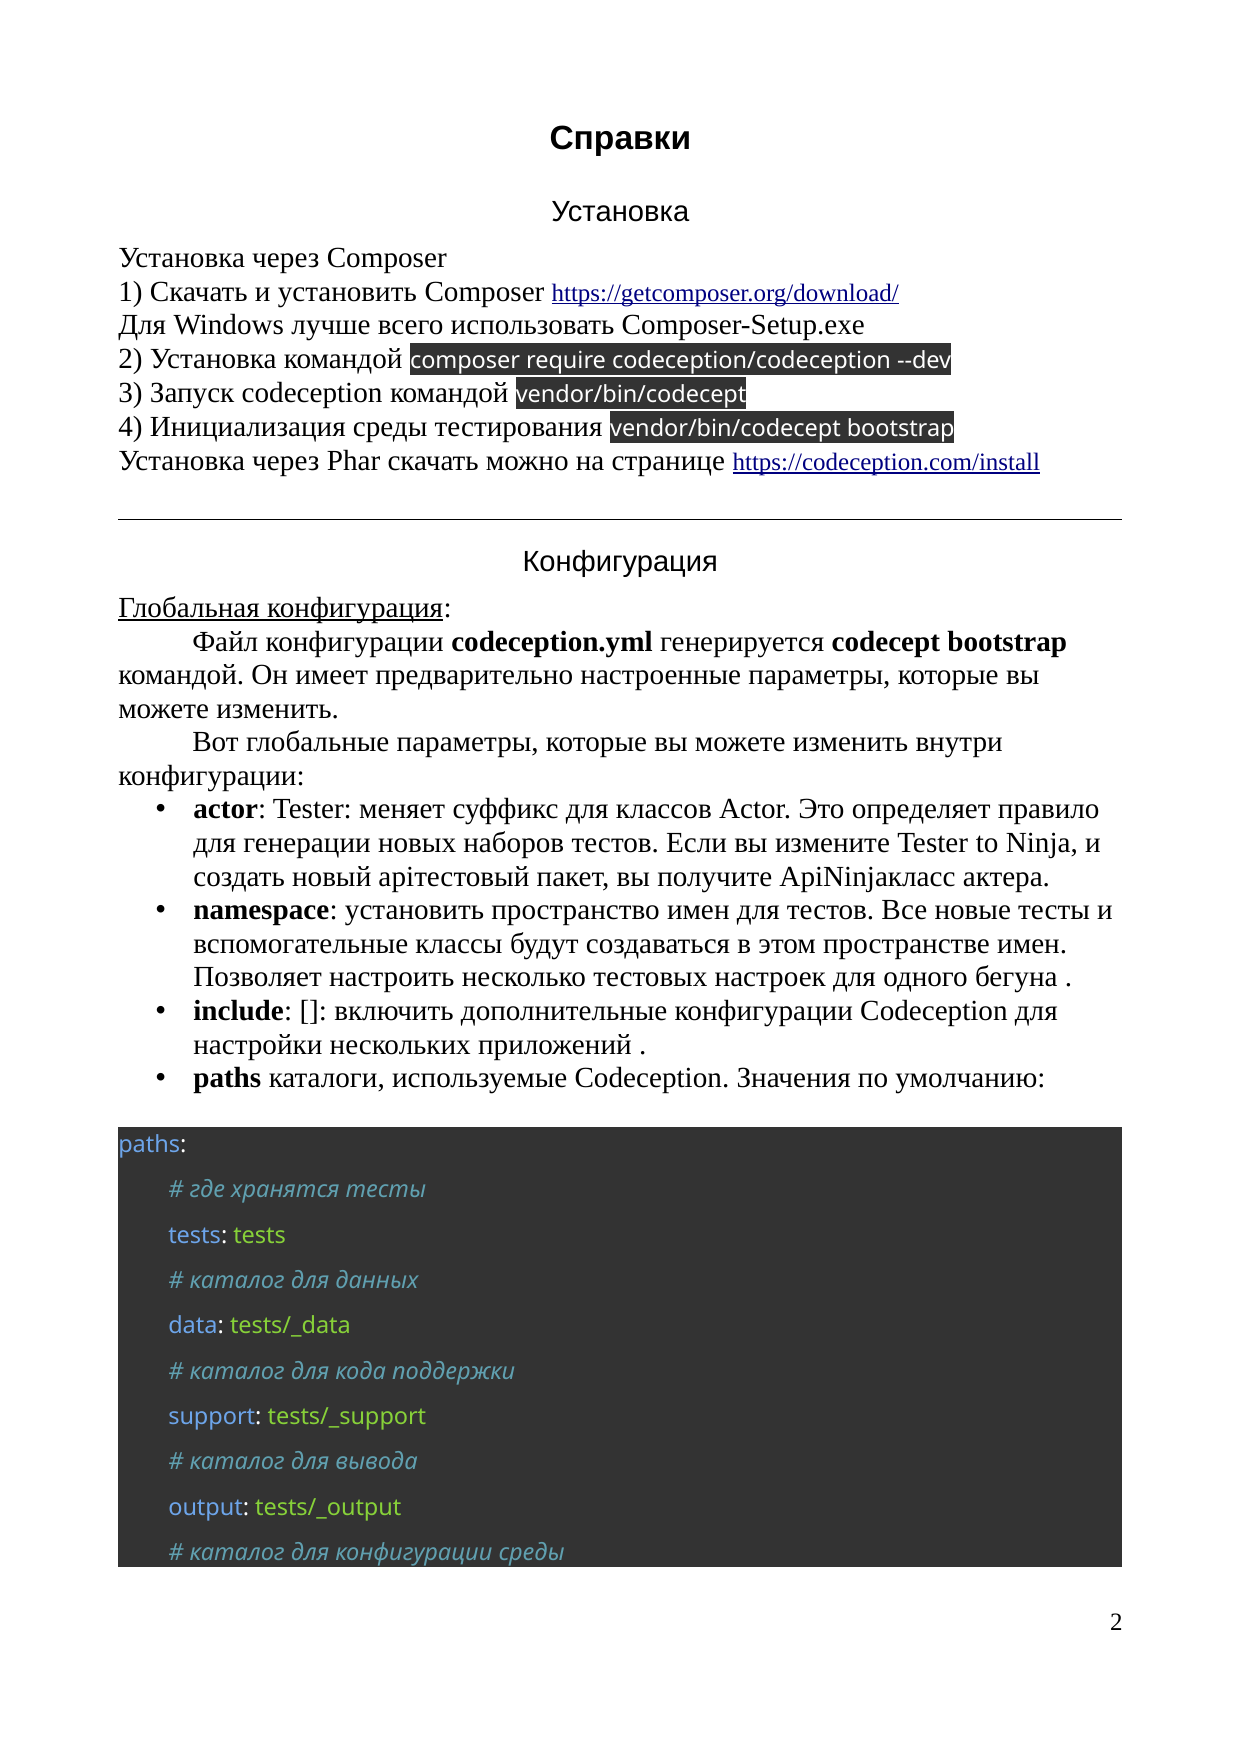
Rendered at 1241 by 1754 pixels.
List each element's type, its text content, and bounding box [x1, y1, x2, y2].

text 1) Скачать и установить Composer https://getcomposer.org/download/ [118, 274, 1122, 307]
text Для Windows лучше всего использовать Composer-Setup.exe [118, 307, 1122, 341]
text # каталог для конфигурации среды [118, 1535, 1122, 1567]
text 2) Установка командой composer require codeception/codeception --dev [118, 341, 1122, 375]
text data: tests/_data [118, 1309, 1122, 1341]
text Глобальная конфигурация: [118, 590, 1122, 624]
text tests: tests [118, 1218, 1122, 1250]
subtitle Установка [118, 194, 1122, 228]
text # каталог для данных [118, 1263, 1122, 1295]
list include: []: включить дополнительные конфигурации Codeception для настройки нескольких приложений . [156, 993, 1122, 1060]
text # каталог для кода поддержки [118, 1354, 1122, 1386]
text Установка через Composer [118, 240, 1122, 274]
text output: tests/_output [118, 1490, 1122, 1522]
text 3) Запуск codeception командой vendor/bin/codecept [118, 375, 1122, 409]
text # каталог для вывода [118, 1445, 1122, 1477]
subtitle Конфигурация [118, 544, 1122, 578]
subtitle Справки [118, 118, 1122, 157]
list namespace: установить пространство имен для тестов. Все новые тесты и вспомогательные классы будут создаваться в этом пространстве имен. Позволяет настроить несколько тестовых настроек для одного бегуна . [156, 892, 1122, 993]
text support: tests/_support [118, 1399, 1122, 1431]
text # где хранятся тесты [118, 1173, 1122, 1205]
text Вот глобальные параметры, которые вы можете изменить внутри конфигурации: [118, 724, 1122, 792]
list paths каталоги, используемые Codeception. Значения по умолчанию: [156, 1060, 1122, 1094]
list actor: Tester: меняет суффикс для классов Actor. Это определяет правило для генерации новых наборов тестов. Если вы измените Tester to Ninja, и создать новый apiтестовый пакет, вы получите ApiNinjaкласс актера. [156, 792, 1122, 892]
text Файл конфигурации codeception.yml генерируется codecept bootstrap командой. Он имеет предварительно настроенные параметры, которые вы можете изменить. [118, 624, 1122, 724]
text paths: [118, 1127, 1122, 1159]
text Установка через Phar скачать можно на странице https://codeception.com/install [118, 443, 1122, 477]
text 4) Инициализация среды тестирования vendor/bin/codecept bootstrap [118, 409, 1122, 443]
